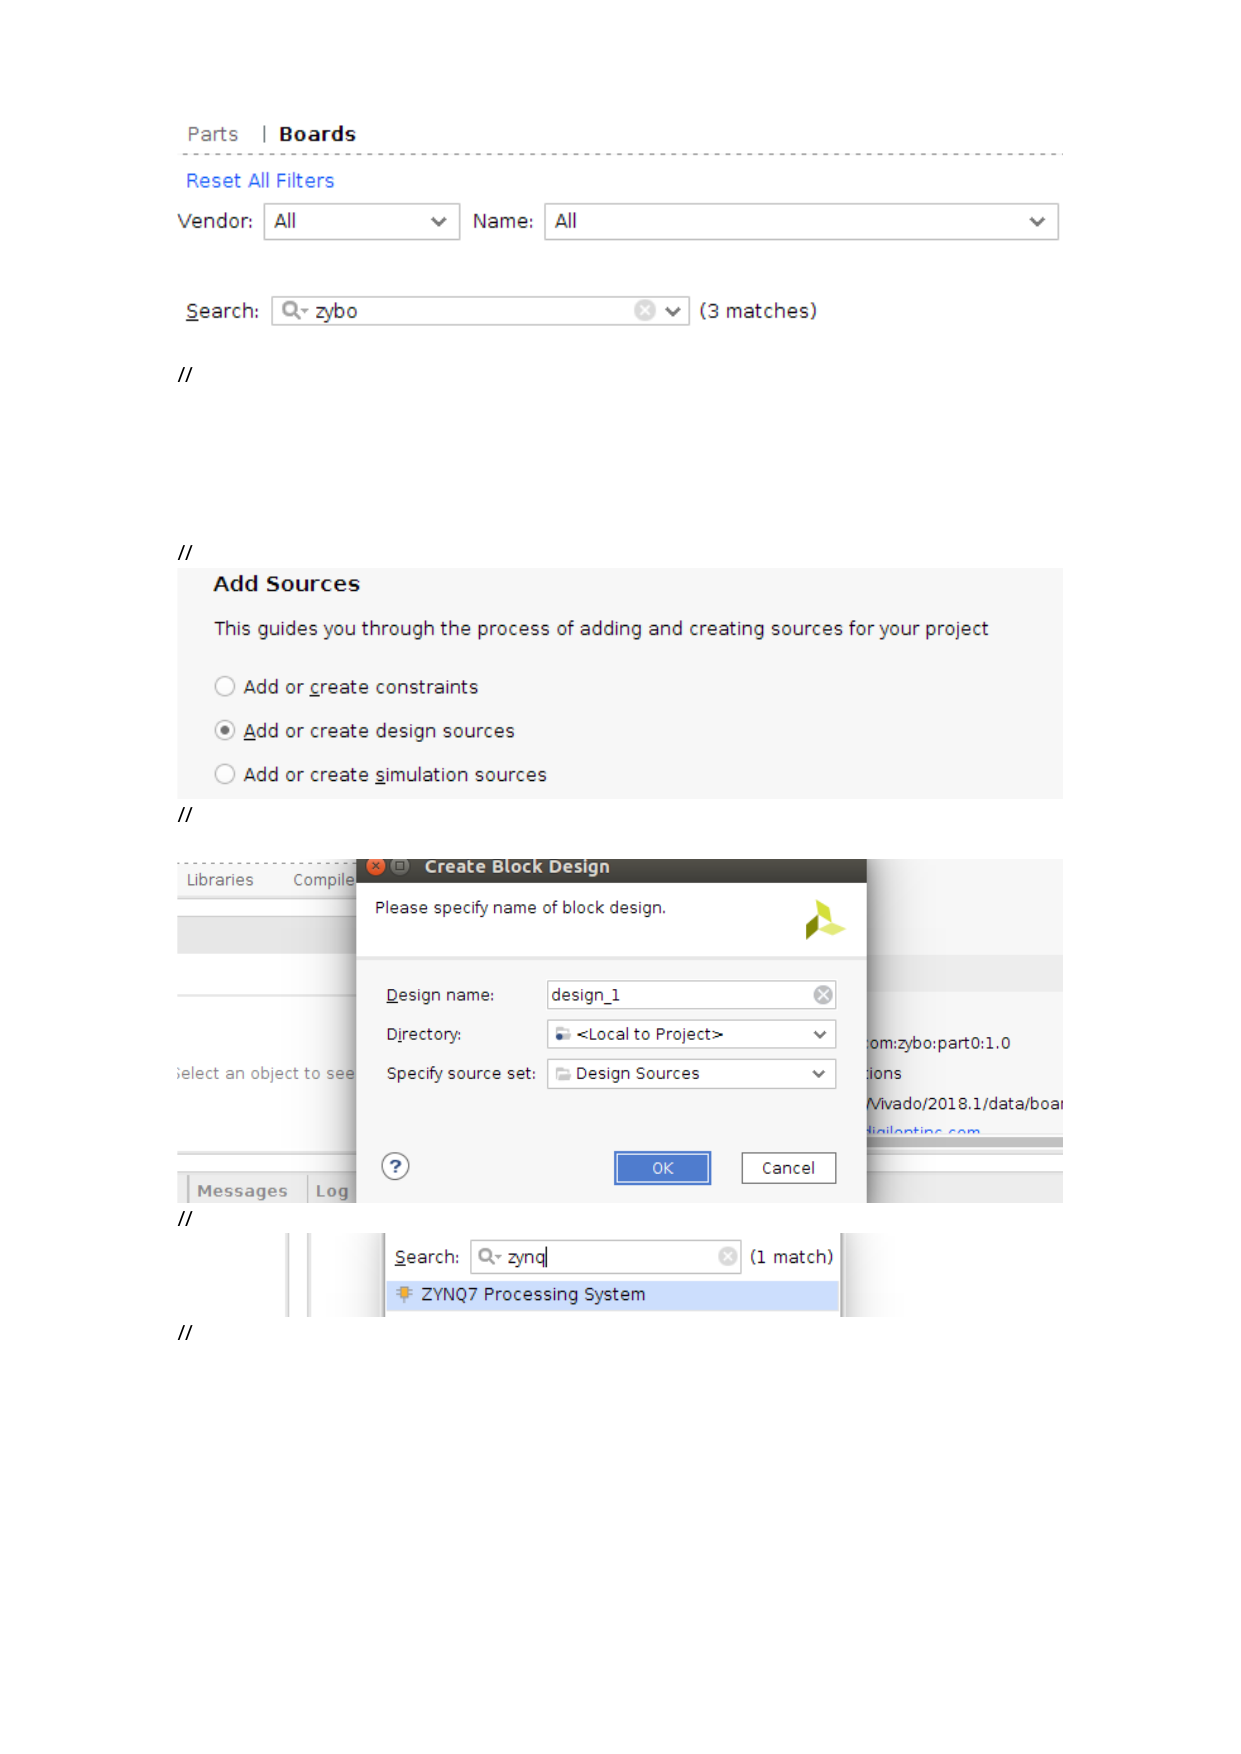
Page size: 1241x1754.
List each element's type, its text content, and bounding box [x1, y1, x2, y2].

picture [177, 1233, 1063, 1317]
text // [177, 1203, 1063, 1232]
text // [177, 360, 1063, 388]
picture [177, 118, 1063, 329]
text // [177, 1317, 1063, 1347]
picture [177, 859, 1063, 1203]
text // [177, 538, 1063, 567]
text // [177, 799, 1063, 828]
picture [177, 568, 1063, 799]
